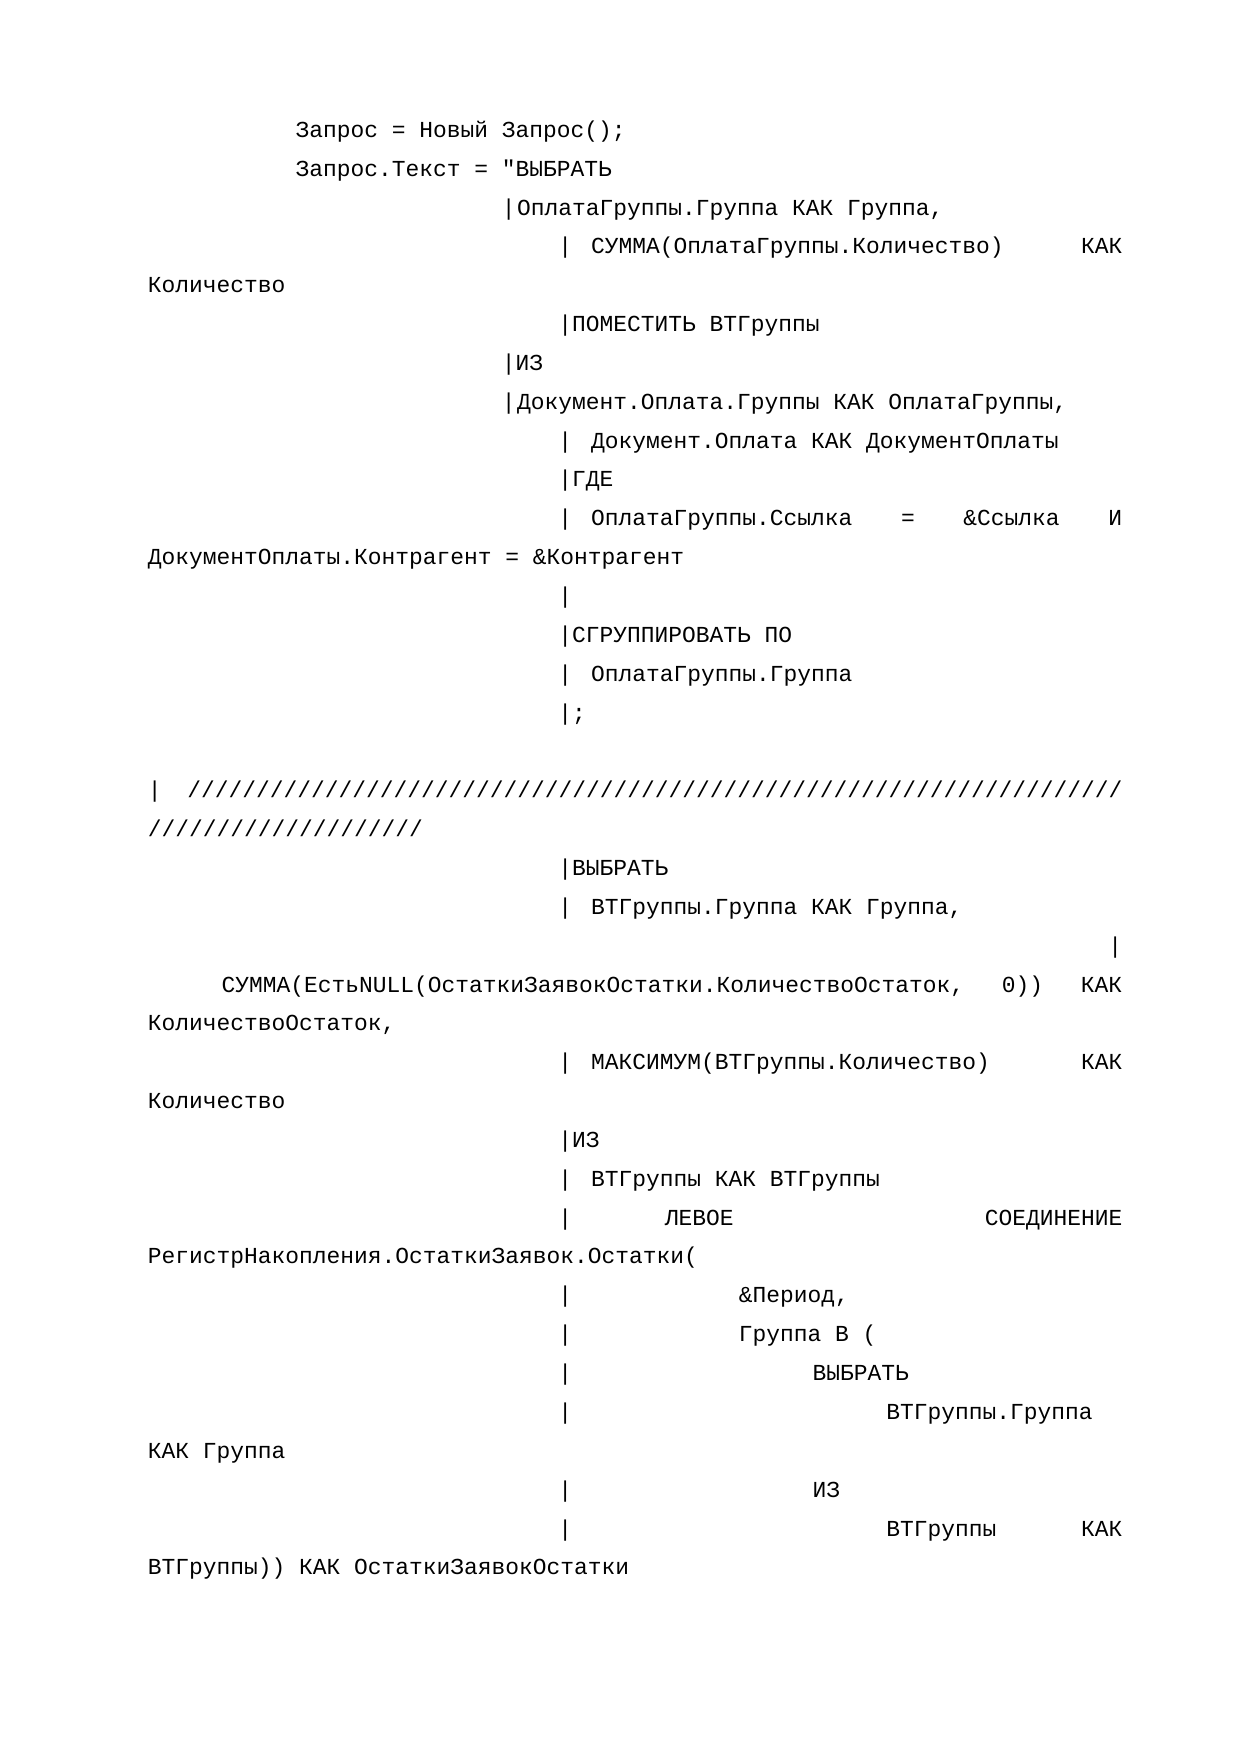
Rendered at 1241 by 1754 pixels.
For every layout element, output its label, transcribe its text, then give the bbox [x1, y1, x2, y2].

text |; [148, 701, 1122, 727]
text | ВТГруппы КАК ВТГруппы [148, 1167, 1122, 1193]
text | СУММА(ЕстьNULL(ОстаткиЗаявокОстатки.КоличествоОстаток, 0)) КАК КоличествоОстаток, [148, 934, 1122, 1038]
text Запрос.Текст = "ВЫБРАТЬ [148, 157, 1122, 183]
text | Документ.Оплата.Группы КАК ОплатаГруппы, [148, 390, 1122, 416]
text |ГДЕ [148, 468, 1122, 494]
text |ИЗ [148, 351, 1122, 377]
text | &Период, [148, 1284, 1122, 1310]
text | СУММА(ОплатаГруппы.Количество) КАК Количество [148, 235, 1122, 299]
text | [148, 584, 1122, 610]
text |ВЫБРАТЬ [148, 856, 1122, 882]
text | ВТГруппы КАК ВТГруппы)) КАК ОстаткиЗаявокОстатки [148, 1517, 1122, 1582]
text | ВЫБРАТЬ [148, 1361, 1122, 1387]
text |ИЗ [148, 1128, 1122, 1154]
text Запрос = Новый Запрос(); [148, 118, 1122, 144]
text | МАКСИМУМ(ВТГруппы.Количество) КАК Количество [148, 1051, 1122, 1115]
text | Группа В ( [148, 1323, 1122, 1348]
text |ПОМЕСТИТЬ ВТГруппы [148, 312, 1122, 338]
text | ОплатаГруппы.Группа [148, 662, 1122, 688]
text | ЛЕВОЕ СОЕДИНЕНИЕ РегистрНакопления.ОстаткиЗаявок.Остатки( [148, 1206, 1122, 1271]
text | Документ.Оплата КАК ДокументОплаты [148, 429, 1122, 455]
text |СГРУППИРОВАТЬ ПО [148, 623, 1122, 649]
text | ОплатаГруппы.Ссылка = &Ссылка И ДокументОплаты.Контрагент = &Контрагент [148, 507, 1122, 571]
text | ОплатаГруппы.Группа КАК Группа, [148, 196, 1122, 222]
text | ИЗ [148, 1478, 1122, 1504]
text | //////////////////////////////////////////////////////////////////////////////////////// [148, 740, 1122, 843]
text | ВТГруппы.Группа КАК Группа, [148, 895, 1122, 921]
text | ВТГруппы.Группа КАК Группа [148, 1400, 1122, 1465]
